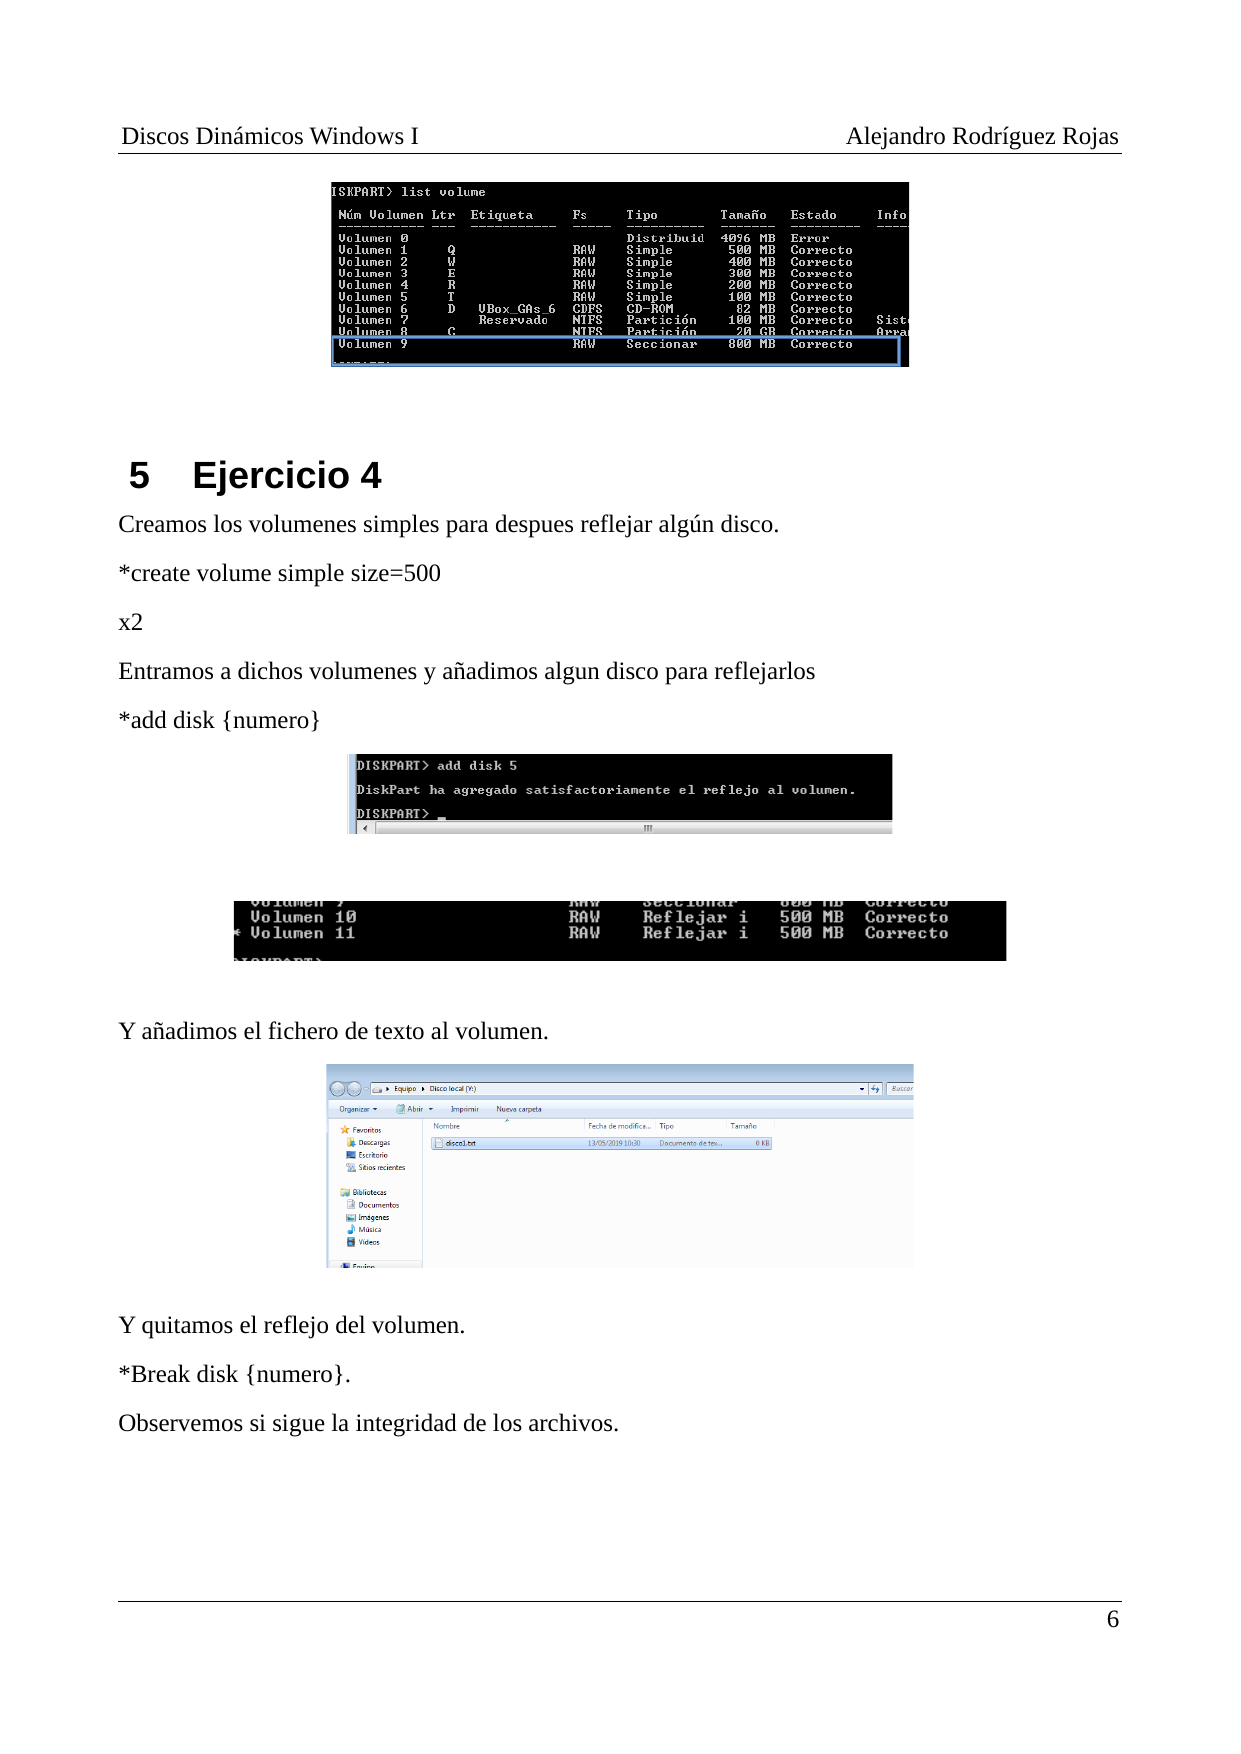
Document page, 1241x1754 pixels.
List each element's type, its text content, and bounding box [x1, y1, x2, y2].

text x2 [118, 607, 1122, 636]
picture [326, 1064, 786, 1268]
picture [331, 182, 344, 289]
text Y quitamos el reflejo del volumen. [118, 1310, 1122, 1339]
text *create volume simple size=500 [118, 558, 1122, 587]
text *Break disk {numero}. [118, 1359, 1122, 1388]
text Observemos si sigue la integridad de los archivos. [118, 1408, 1122, 1437]
picture [233, 901, 246, 945]
text Creamos los volumenes simples para despues reflejar algún disco. [118, 509, 1122, 538]
text *add disk {numero} [118, 705, 1122, 734]
text Entramos a dichos volumenes y añadimos algun disco para reflejarlos [118, 656, 1122, 685]
text Y añadimos el fichero de texto al volumen. [118, 1016, 1122, 1044]
subtitle Ejercicio 4 [118, 453, 1122, 496]
